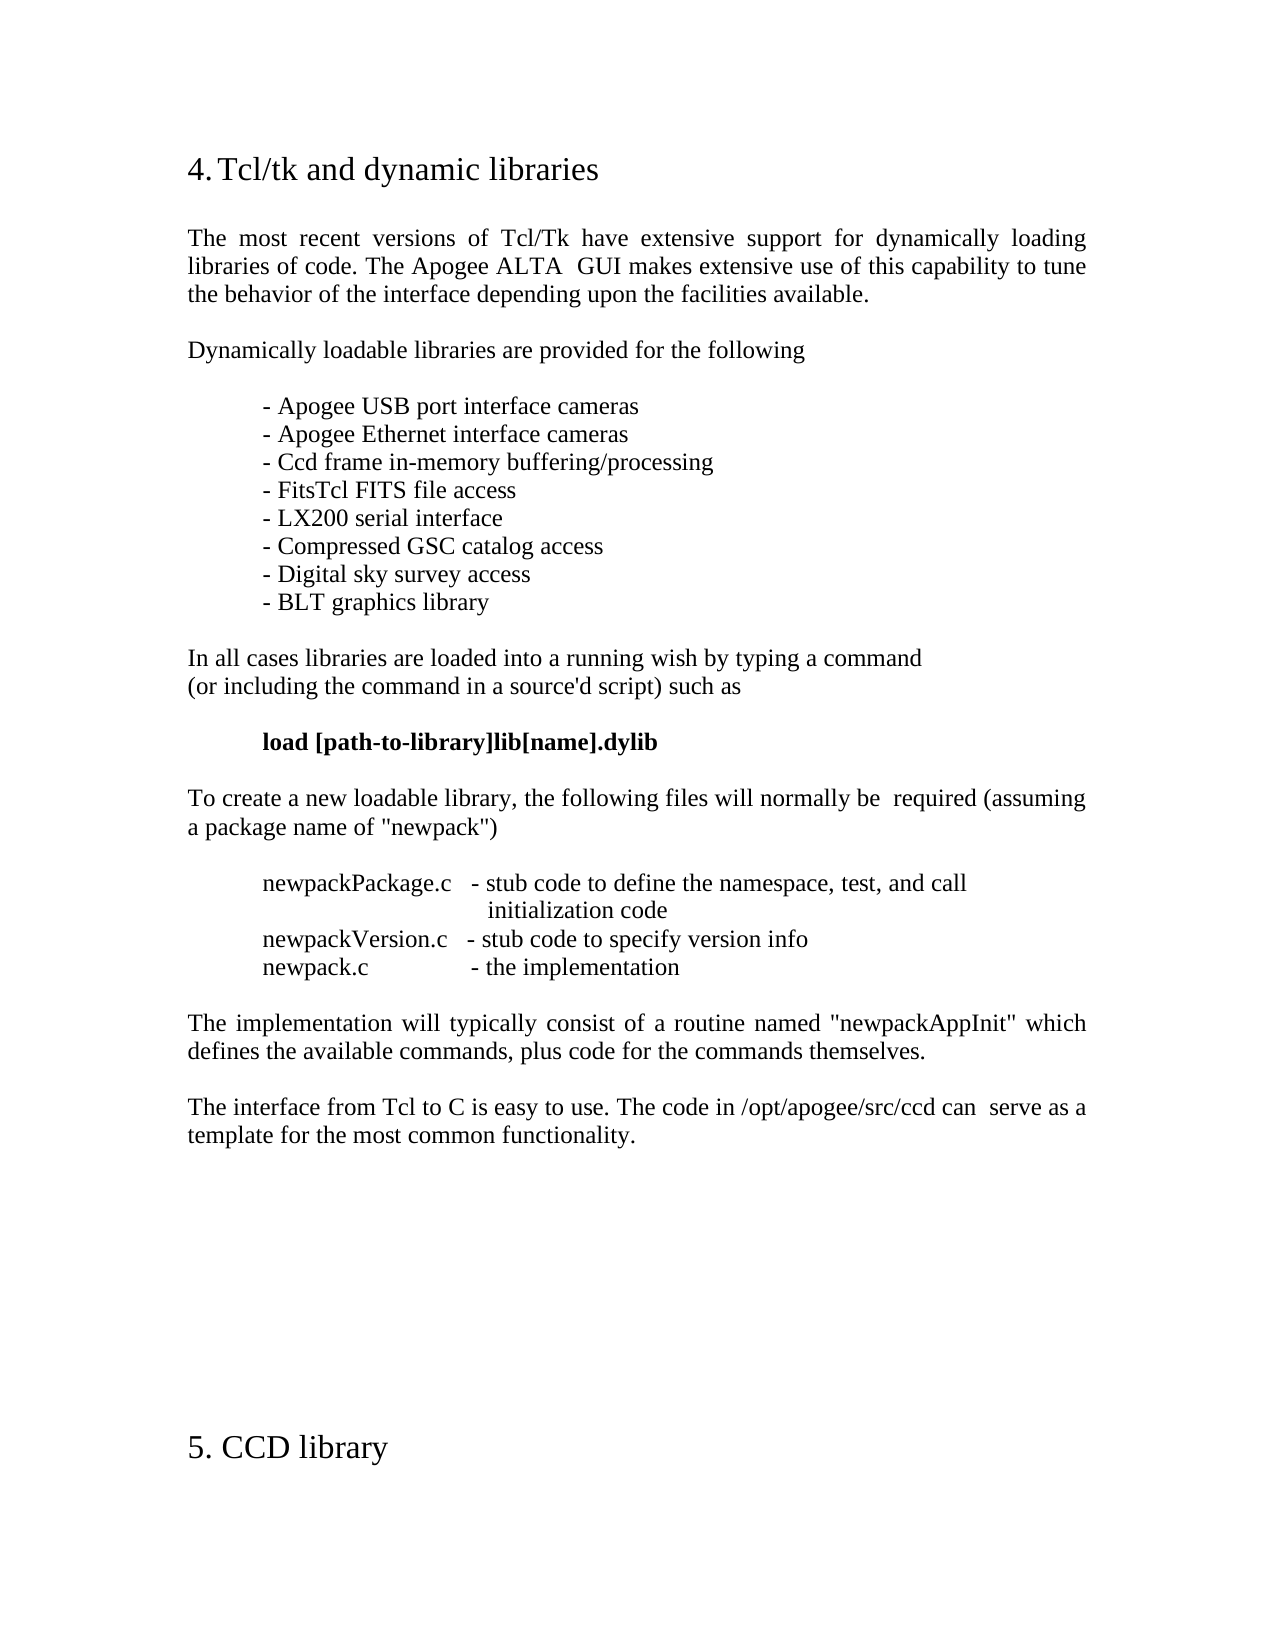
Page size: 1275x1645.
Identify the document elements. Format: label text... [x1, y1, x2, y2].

text - FitsTcl FITS file access [187, 476, 1087, 504]
text - LX200 serial interface [187, 504, 1087, 532]
text Dynamically loadable libraries are provided for the following [187, 336, 1087, 364]
text - Digital sky survey access [187, 560, 1087, 588]
text (or including the command in a source'd script) such as [187, 672, 1087, 700]
text - Compressed GSC catalog access [187, 532, 1087, 560]
text 5. CCD library [187, 1429, 1087, 1466]
text - Apogee USB port interface cameras [187, 392, 1087, 420]
text newpackPackage.c - stub code to define the namespace, test, and call initialization code [187, 868, 1087, 924]
text The interface from Tcl to C is easy to use. The code in /opt/apogee/src/ccd can serve as a template for the most common functionality. [187, 1093, 1087, 1149]
text - BLT graphics library [187, 588, 1087, 616]
list Tcl/tk and dynamic libraries [187, 150, 1087, 187]
text - Apogee Ethernet interface cameras [187, 420, 1087, 448]
text - Ccd frame in-memory buffering/processing [187, 448, 1087, 476]
text newpack.c - the implementation [187, 952, 1087, 981]
text The implementation will typically consist of a routine named "newpackAppInit" which defines the available commands, plus code for the commands themselves. [187, 1008, 1087, 1064]
text In all cases libraries are loaded into a running wish by typing a command [187, 644, 1087, 672]
text load [path-to-library]lib[name].dylib [187, 728, 1087, 756]
text The most recent versions of Tcl/Tk have extensive support for dynamically loading libraries of code. The Apogee ALTA GUI makes extensive use of this capability to tune the behavior of the interface depending upon the facilities available. [187, 224, 1087, 308]
text To create a new loadable library, the following files will normally be required (assuming a package name of "newpack") [187, 784, 1087, 840]
text newpackVersion.c - stub code to specify version info [187, 924, 1087, 952]
